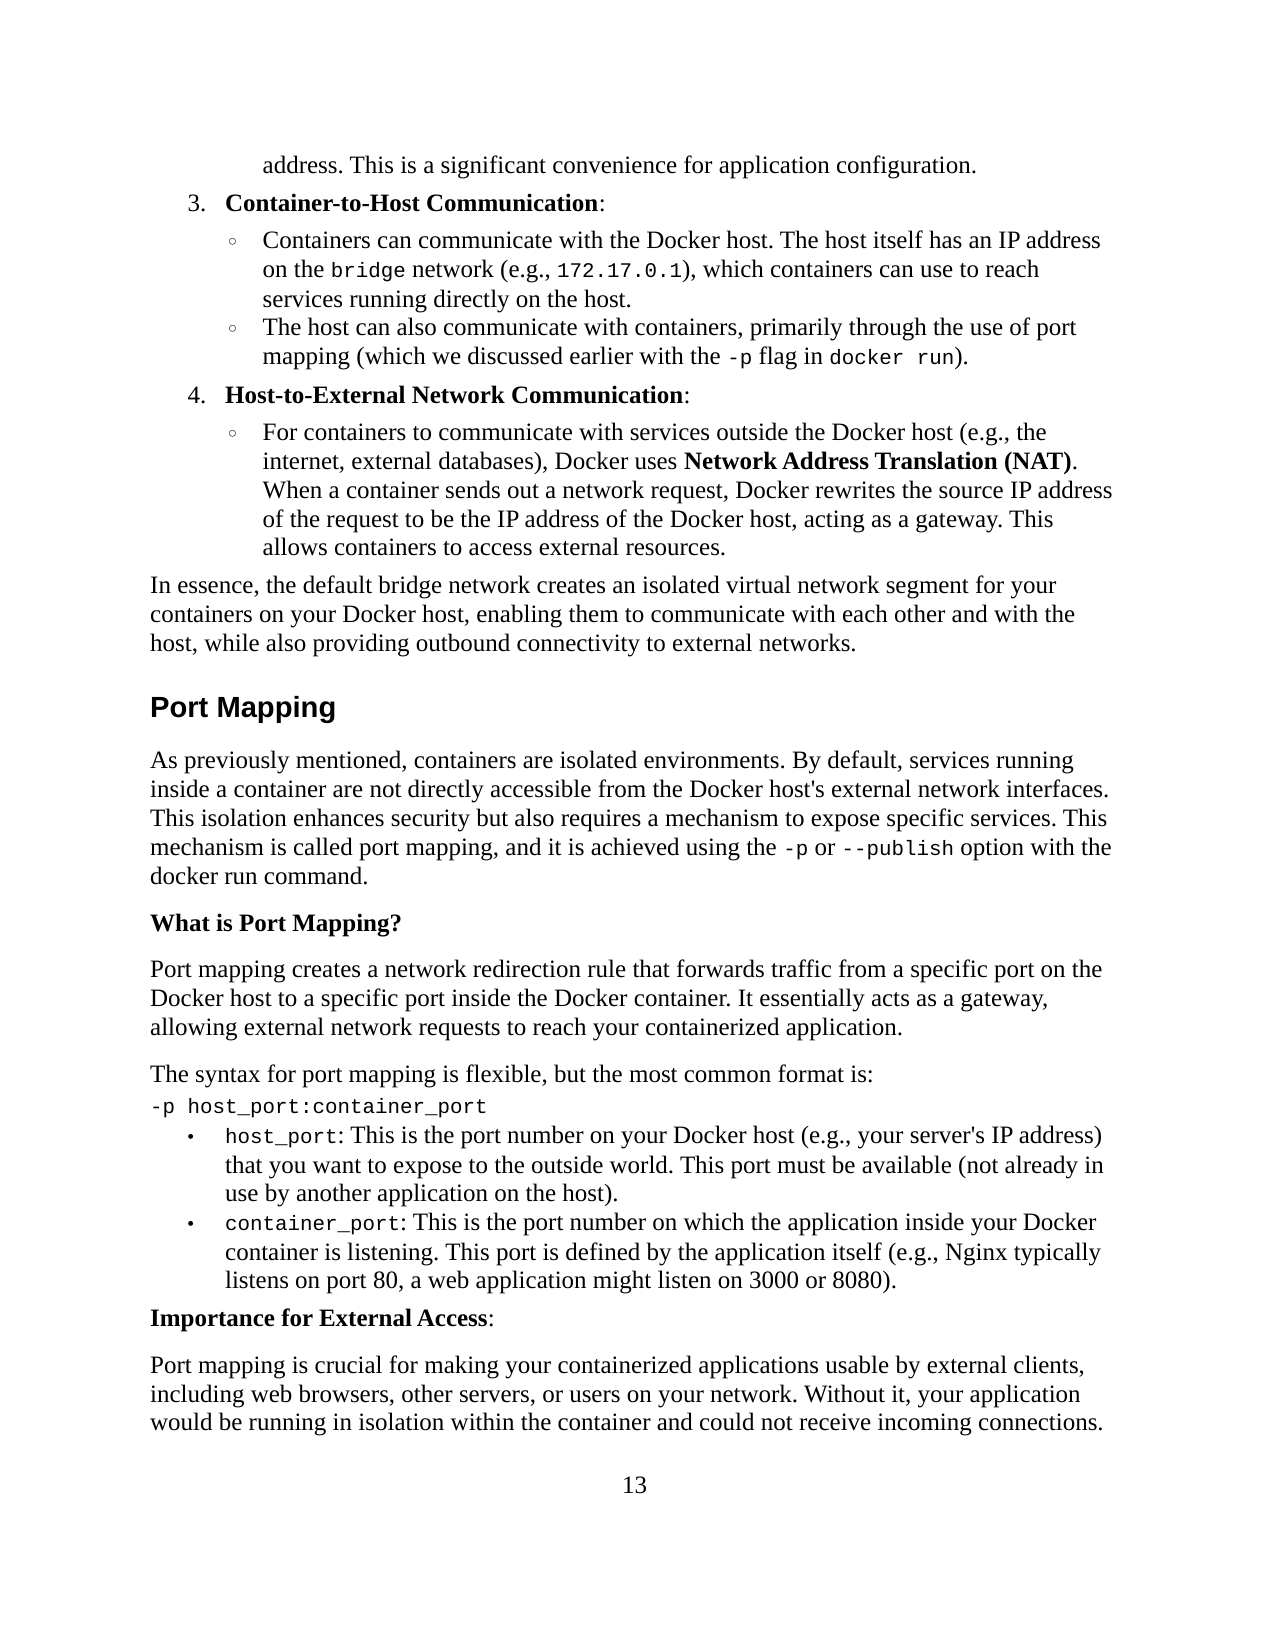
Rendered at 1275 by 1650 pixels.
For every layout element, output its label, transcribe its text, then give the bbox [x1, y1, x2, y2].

list Containers can communicate with the Docker host. The host itself has an IP address on the bridge network (e.g., 172.17.0.1), which containers can use to reach services running directly on the host. [225, 225, 1125, 312]
text What is Port Mapping? [150, 908, 1125, 937]
text The syntax for port mapping is flexible, but the most common format is: [150, 1059, 1125, 1087]
list For containers to communicate with services outside the Docker host (e.g., the internet, external databases), Docker uses Network Address Translation (NAT). When a container sends out a network request, Docker rewrites the source IP address of the request to be the IP address of the Docker host, acting as a gateway. This allows containers to access external resources. [225, 417, 1125, 561]
list Host-to-External Network Communication: [187, 380, 1125, 408]
text Port mapping creates a network redirection rule that forwards traffic from a specific port on the Docker host to a specific port inside the Docker container. It essentially acts as a gateway, allowing external network requests to reach your containerized application. [150, 954, 1125, 1041]
list Container-to-Host Communication: [187, 188, 1125, 216]
subtitle Port Mapping [150, 690, 1125, 724]
text In essence, the default bridge network creates an isolated virtual network segment for your containers on your Docker host, enabling them to communicate with each other and with the host, while also providing outbound connectivity to external networks. [150, 570, 1125, 656]
text -p host_port:container_port [150, 1096, 1125, 1120]
text Importance for External Access: [150, 1303, 1125, 1332]
list address. This is a significant convenience for application configuration. [225, 150, 1125, 179]
list container_port: This is the port number on which the application inside your Docker container is listening. This port is defined by the application itself (e.g., Nginx typically listens on port 80, a web application might listen on 3000 or 8080). [187, 1207, 1125, 1294]
list The host can also communicate with containers, primarily through the use of port mapping (which we discussed earlier with the -p flag in docker run). [225, 312, 1125, 371]
text As previously mentioned, containers are isolated environments. By default, services running inside a container are not directly accessible from the Docker host's external network interfaces. This isolation enhances security but also requires a mechanism to expose specific services. This mechanism is called port mapping, and it is achieved using the -p or --publish option with the docker run command. [150, 745, 1125, 890]
list host_port: This is the port number on your Docker host (e.g., your server's IP address) that you want to expose to the outside world. This port must be available (not already in use by another application on the host). [187, 1120, 1125, 1207]
text Port mapping is crucial for making your containerized applications usable by external clients, including web browsers, other servers, or users on your network. Without it, your application would be running in isolation within the container and could not receive incoming connections. [150, 1350, 1125, 1436]
